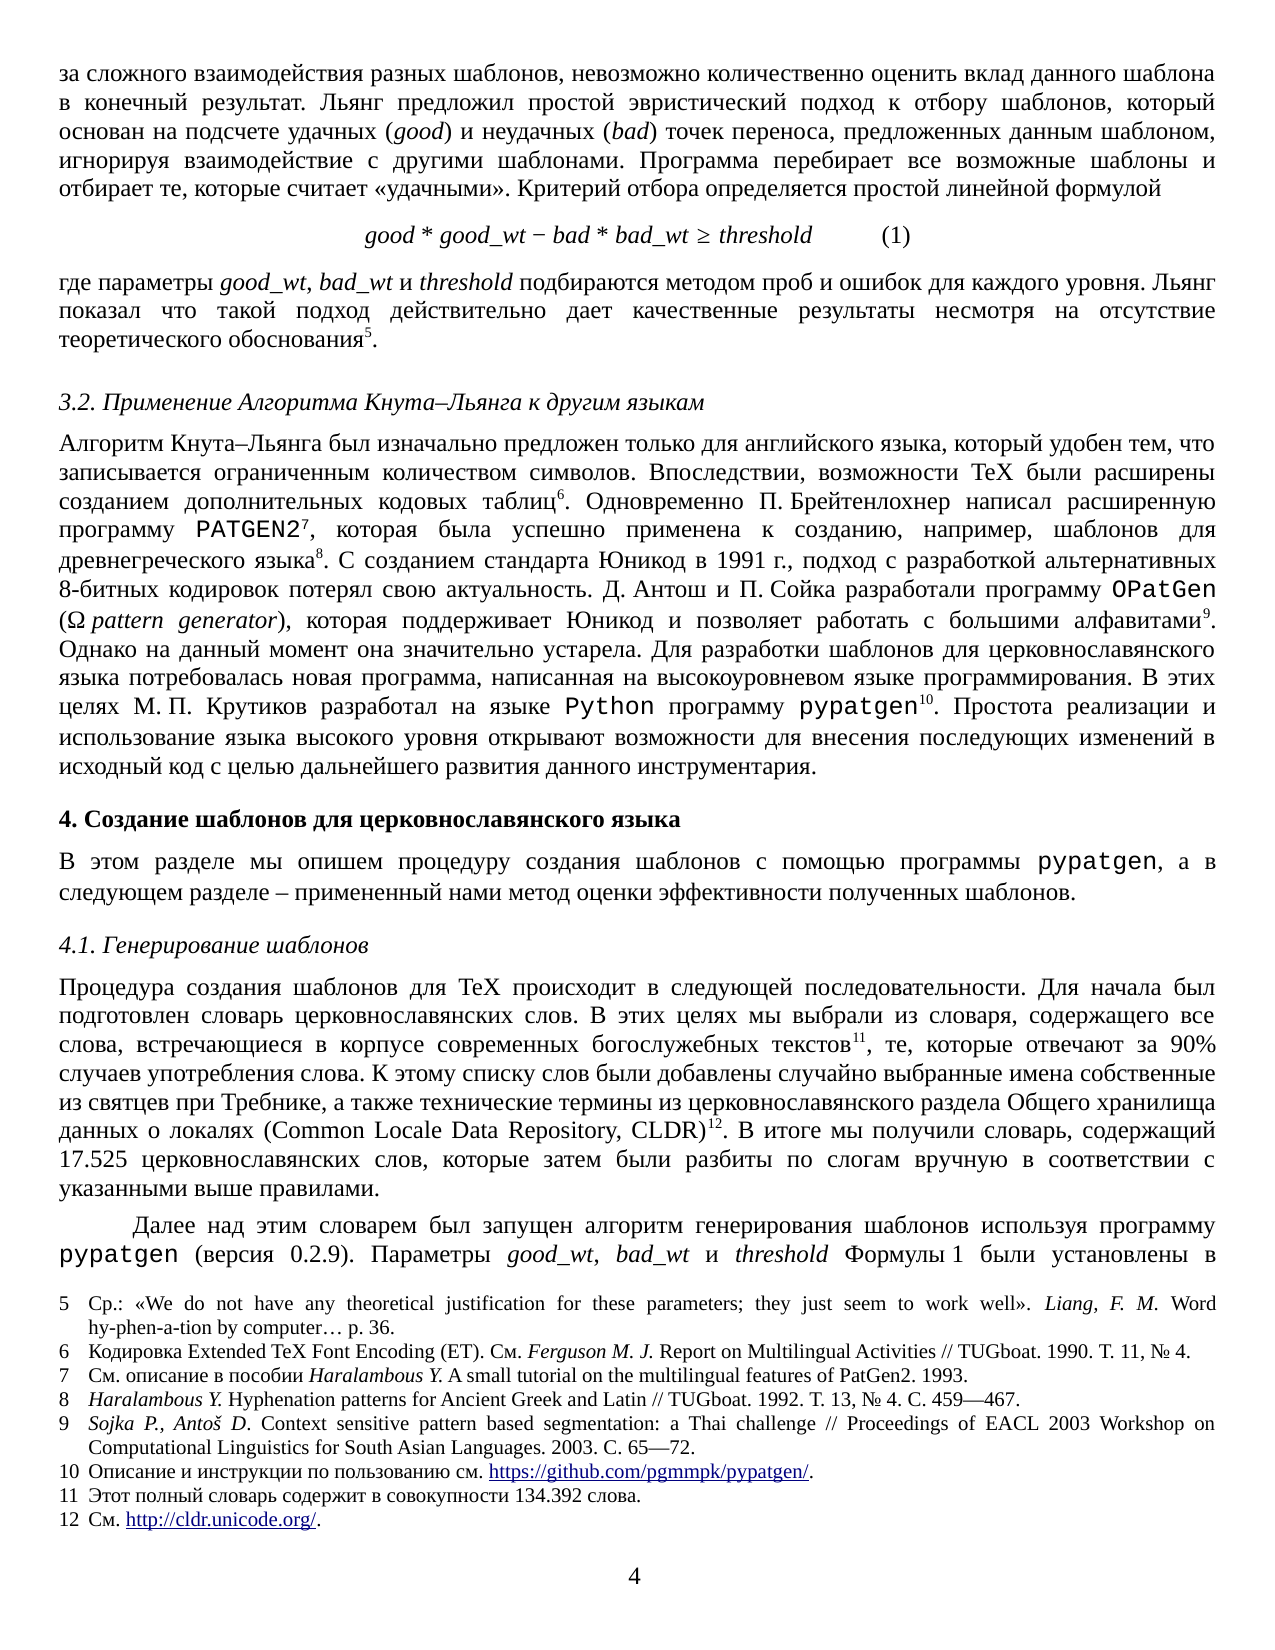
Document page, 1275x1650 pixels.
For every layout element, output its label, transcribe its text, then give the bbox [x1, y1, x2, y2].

text Процедура создания шаблонов для TeX происходит в следующей последовательности. Для начала был подготовлен словарь церковнославянских слов. В этих целях мы выбрали из словаря, содержащего все слова, встречающиеся в корпусе современных богослужебных текстов, те, которые отвечают за 90% случаев употребления слова. К этому списку слов были добавлены случайно выбранные имена собственные из святцев при Требнике, а также технические термины из церковнославянского раздела Общего хранилища данных о локалях (Common Locale Data Repository, CLDR). В итоге мы получили словарь, содержащий 17.525 церковнославянских слов, которые затем были разбиты по слогам вручную в соответствии с указанными выше правилами. [58, 972, 1216, 1202]
text Алгоритм Кнута–Льянга был изначально предложен только для английского языка, который удобен тем, что записывается ограниченным количеством символов. Впоследствии, возможности TeX были расширены созданием дополнительных кодовых таблиц. Одновременно П. Брейтенлохнер написал расширенную программу PATGEN2, которая была успешно применена к созданию, например, шаблонов для древнегреческого языка. С созданием стандарта Юникод в 1991 г., подход с разработкой альтернативных 8‑битных кодировок потерял свою актуальность. Д. Антош и П. Сойка разработали программу OPatGen (Ω pattern generator), которая поддерживает Юникод и позволяет работать с большими алфавитами. Однако на данный момент она значительно устарела. Для разработки шаблонов для церковнославянского языка потребовалась новая программа, написанная на высокоуровневом языке программирования. В этих целях М. П. Крутиков разработал на языке Python программу pypatgen. Простота реализации и использование языка высокого уровня открывают возможности для внесения последующих изменений в исходный код с целью дальнейшего развития данного инструментария. [58, 428, 1216, 779]
text Кодировка Extended TeX Font Encoding (ET). См. Ferguson M. J. Report on Multilingual Activities // TUGboat. 1990. Т. 11, № 4. [58, 1339, 1216, 1363]
text См. описание в пособии Haralambous Y. A small tutorial on the multilingual features of PatGen2. 1993. [58, 1363, 1216, 1387]
text Этот полный словарь содержит в совокупности 134.392 слова. [58, 1483, 1216, 1507]
subtitle 4.1. Генерирование шаблонов [58, 930, 1216, 959]
text Ср.: «We do not have any theoretical justification for these parameters; they just seem to work well». Liang, F. M. Word hy‑phen‑a‑tion by computer… p. 36. [58, 1291, 1216, 1339]
subtitle 3.2. Применение Алгоритма Кнута–Льянга к другим языкам [58, 387, 1216, 416]
subtitle 4. Создание шаблонов для церковнославянского языка [58, 804, 1216, 833]
text Далее над этим словарем был запущен алгоритм генерирования шаблонов используя программу pypatgen (версия 0.2.9). Параметры good_wt, bad_wt и threshold Формулы 1 были установлены в [58, 1211, 1216, 1270]
text Sojka P., Antoš D. Context sensitive pattern based segmentation: a Thai challenge // Proceedings of EACL 2003 Workshop on Computational Linguistics for South Asian Languages. 2003. С. 65—72. [58, 1411, 1216, 1459]
text Описание и инструкции по пользованию см. https://github.com/pgmmpk/pypatgen/. [58, 1459, 1216, 1483]
text См. http://cldr.unicode.org/. [58, 1507, 1216, 1531]
text good * good_wt − bad * bad_wt ≥ threshold (1) [58, 220, 1216, 249]
text за сложного взаимодействия разных шаблонов, невозможно количественно оценить вклад данного шаблона в конечный результат. Льянг предложил простой эвристический подход к отбору шаблонов, который основан на подсчете удачных (good) и неудачных (bad) точек переноса, предложенных данным шаблоном, игнорируя взаимодействие с другими шаблонами. Программа перебирает все возможные шаблоны и отбирает те, которые считает «удачными». Критерий отбора определяется простой линейной формулой [58, 58, 1216, 202]
text В этом разделе мы опишем процедуру создания шаблонов с помощью программы pypatgen, а в следующем разделе – примененный нами метод оценки эффективности полученных шаблонов. [58, 846, 1216, 905]
text Haralambous Y. Hyphenation patterns for Ancient Greek and Latin // TUGboat. 1992. Т. 13, № 4. С. 459—467. [58, 1387, 1216, 1411]
text где параметры good_wt, bad_wt и threshold подбираются методом проб и ошибок для каждого уровня. Льянг показал что такой подход действительно дает качественные результаты несмотря на отсутствие теоретического обоснования. [58, 267, 1216, 353]
